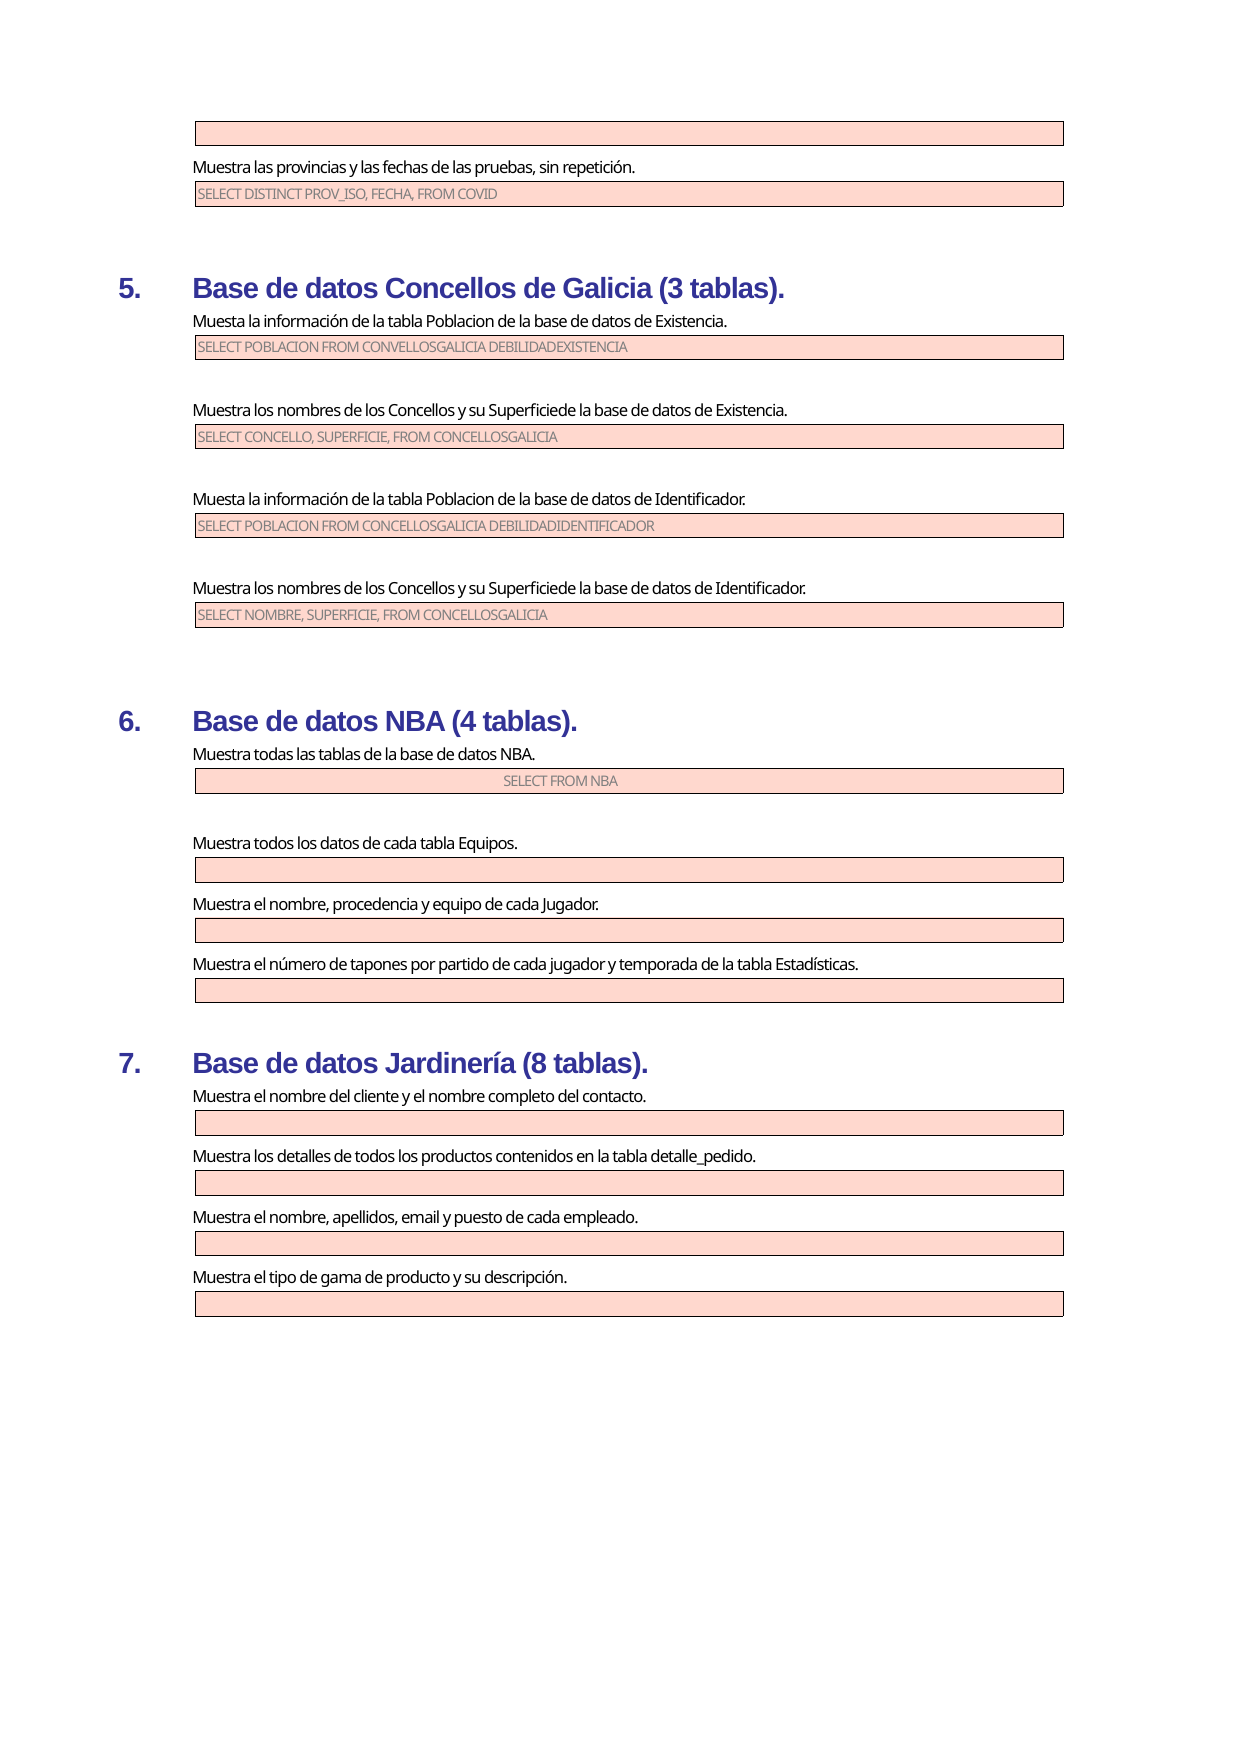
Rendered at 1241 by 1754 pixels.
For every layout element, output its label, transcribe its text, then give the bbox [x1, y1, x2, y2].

text Muestra todos los datos de cada tabla Equipos. [192, 832, 1122, 854]
text 5. Base de datos Concellos de Galicia (3 tablas). [118, 271, 1122, 304]
text Muestra el nombre del cliente y el nombre completo del contacto. [192, 1085, 1122, 1107]
text SELECT POBLACION FROM CONVELLOSGALICIA DEBILIDADEXISTENCIA [196, 336, 1063, 359]
text Muestra las provincias y las fechas de las pruebas, sin repetición. [192, 156, 1122, 178]
text Muestra todas las tablas de la base de datos NBA. [192, 743, 1122, 765]
text Muestra los detalles de todos los productos contenidos en la tabla detalle_pedido. [192, 1145, 1122, 1168]
text SELECT CONCELLO, SUPERFICIE, FROM CONCELLOSGALICIA [196, 425, 1063, 448]
text 6. Base de datos NBA (4 tablas). [118, 704, 1122, 738]
text SELECT NOMBRE, SUPERFICIE, FROM CONCELLOSGALICIA [196, 603, 1063, 627]
text Muestra el número de tapones por partido de cada jugador y temporada de la tabla Estadísticas. [192, 952, 1122, 975]
text Muestra los nombres de los Concellos y su Superficiede la base de datos de Existencia. [192, 398, 1122, 421]
text Muestra el nombre, procedencia y equipo de cada Jugador. [192, 892, 1122, 915]
text SELECT POBLACION FROM CONCELLOSGALICIA DEBILIDADIDENTIFICADOR [196, 514, 1063, 537]
text Muestra el tipo de gama de producto y su descripción. [192, 1266, 1122, 1288]
text SELECT FROM NBA [196, 769, 1063, 793]
text SELECT DISTINCT PROV_ISO, FECHA, FROM COVID [196, 182, 1063, 206]
text Muesta la información de la tabla Poblacion de la base de datos de Identificador. [192, 487, 1122, 510]
text Muestra el nombre, apellidos, email y puesto de cada empleado. [192, 1205, 1122, 1228]
text Muestra los nombres de los Concellos y su Superficiede la base de datos de Identificador. [192, 577, 1122, 599]
text 7. Base de datos Jardinería (8 tablas). [118, 1046, 1122, 1080]
text Muesta la información de la tabla Poblacion de la base de datos de Existencia. [192, 309, 1122, 332]
